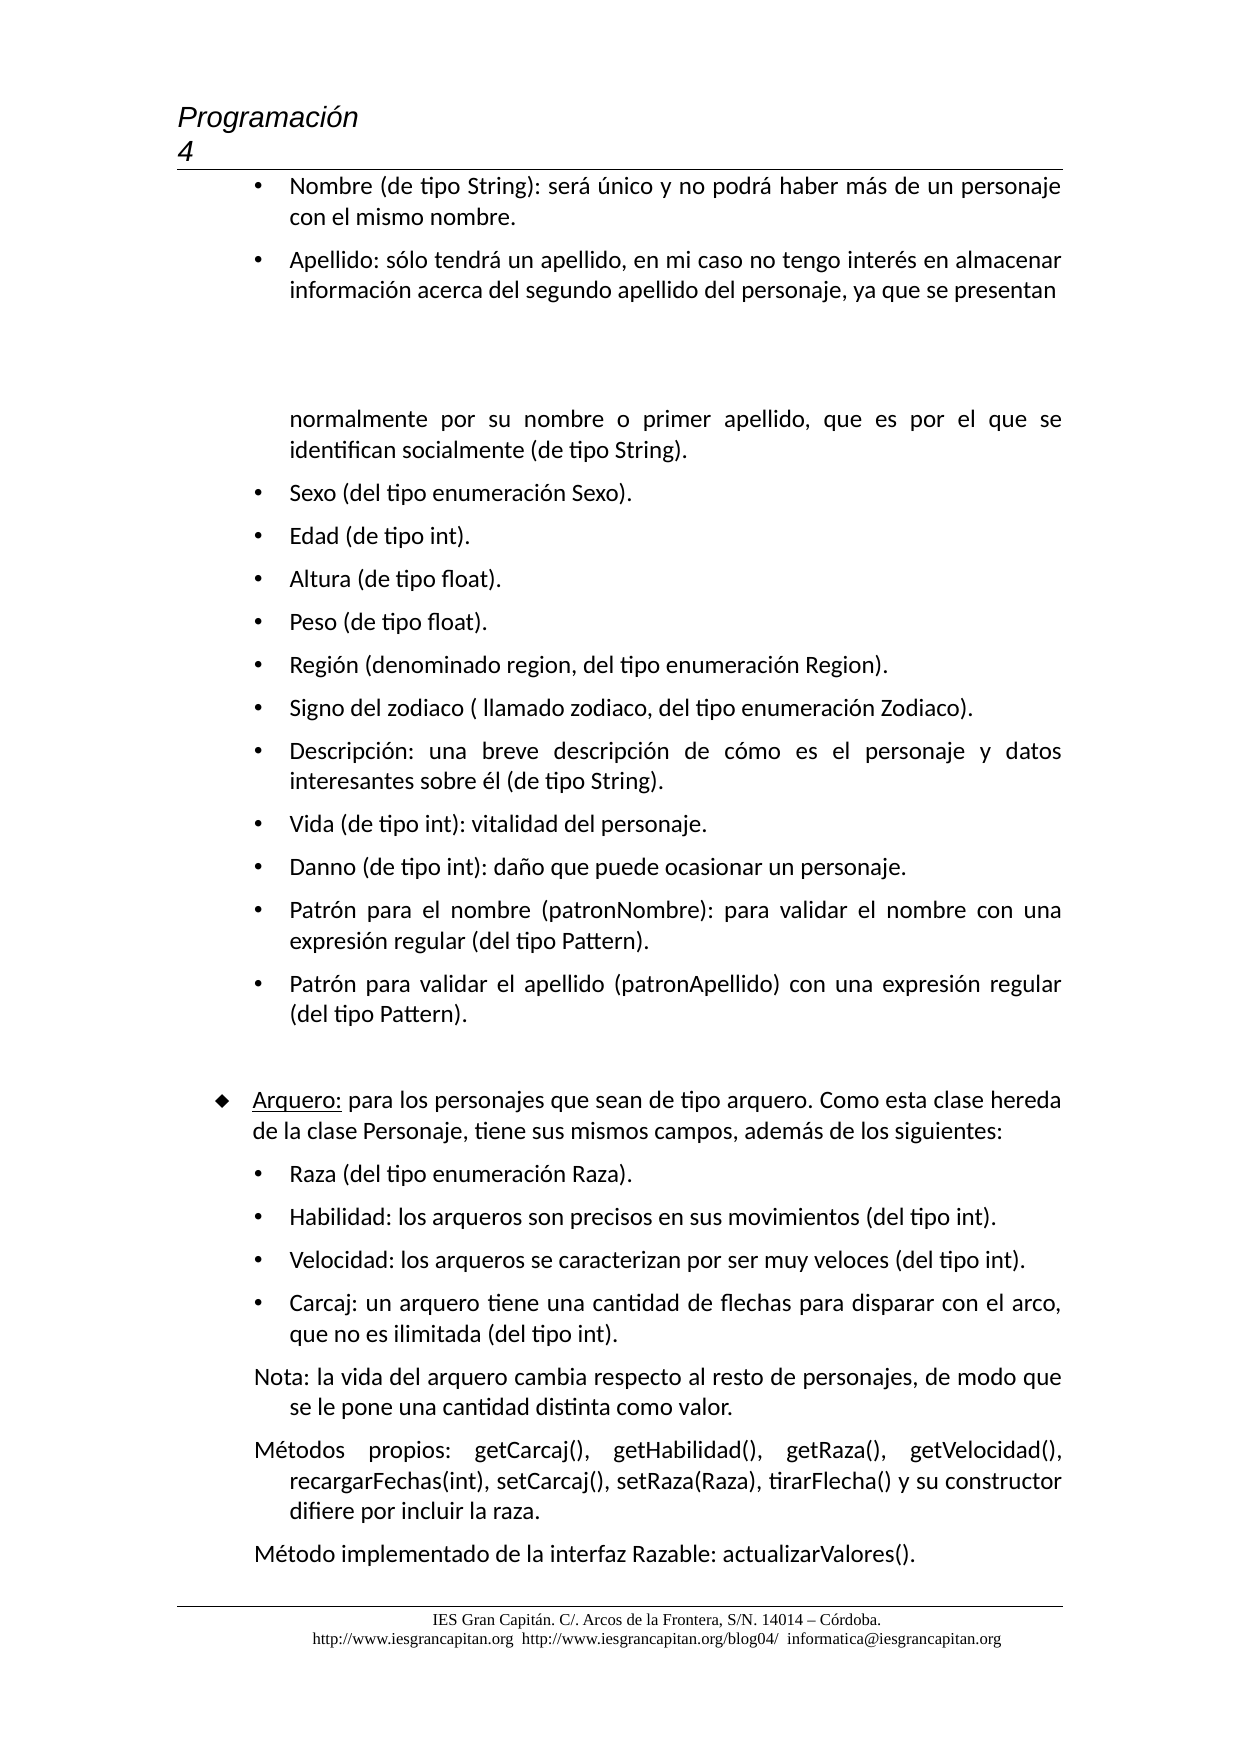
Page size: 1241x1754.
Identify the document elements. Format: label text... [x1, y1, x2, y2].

list Vida (de tipo int): vitalidad del personaje. [254, 808, 1063, 839]
list Peso (de tipo float). [254, 606, 1063, 636]
list Nombre (de tipo String): será único y no podrá haber más de un personaje con el mismo nombre. [254, 170, 1063, 231]
list Velocidad: los arqueros se caracterizan por ser muy veloces (del tipo int). [254, 1244, 1063, 1275]
list Altura (de tipo float). [254, 563, 1063, 593]
list Danno (de tipo int): daño que puede ocasionar un personaje. [254, 852, 1063, 882]
list Patrón para el nombre (patronNombre): para validar el nombre con una expresión regular (del tipo Pattern). [254, 894, 1063, 956]
list Arquero: para los personajes que sean de tipo arquero. Como esta clase hereda de la clase Personaje, tiene sus mismos campos, además de los siguientes: [215, 1085, 1063, 1146]
list normalmente por su nombre o primer apellido, que es por el que se identifican socialmente (de tipo String). [254, 403, 1063, 464]
text Nota: la vida del arquero cambia respecto al resto de personajes, de modo que se le pone una cantidad distinta como valor. [254, 1361, 1063, 1422]
list Descripción: una breve descripción de cómo es el personaje y datos interesantes sobre él (de tipo String). [254, 735, 1063, 796]
list Región (denominado region, del tipo enumeración Region). [254, 649, 1063, 679]
text Método implementado de la interfaz Razable: actualizarValores(). [254, 1538, 1063, 1569]
list Edad (de tipo int). [254, 520, 1063, 550]
list Patrón para validar el apellido (patronApellido) con una expresión regular (del tipo Pattern). [254, 968, 1063, 1029]
list Raza (del tipo enumeración Raza). [254, 1158, 1063, 1189]
text Métodos propios: getCarcaj(), getHabilidad(), getRaza(), getVelocidad(), recargarFechas(int), setCarcaj(), setRaza(Raza), tirarFlecha() y su constructor difiere por incluir la raza. [254, 1434, 1063, 1526]
list Sexo (del tipo enumeración Sexo). [254, 477, 1063, 507]
list Habilidad: los arqueros son precisos en sus movimientos (del tipo int). [254, 1201, 1063, 1232]
list Signo del zodiaco ( llamado zodiaco, del tipo enumeración Zodiaco). [254, 692, 1063, 722]
list Carcaj: un arquero tiene una cantidad de flechas para disparar con el arco, que no es ilimitada (del tipo int). [254, 1287, 1063, 1348]
list Apellido: sólo tendrá un apellido, en mi caso no tengo interés en almacenar información acerca del segundo apellido del personaje, ya que se presentan [254, 244, 1063, 305]
